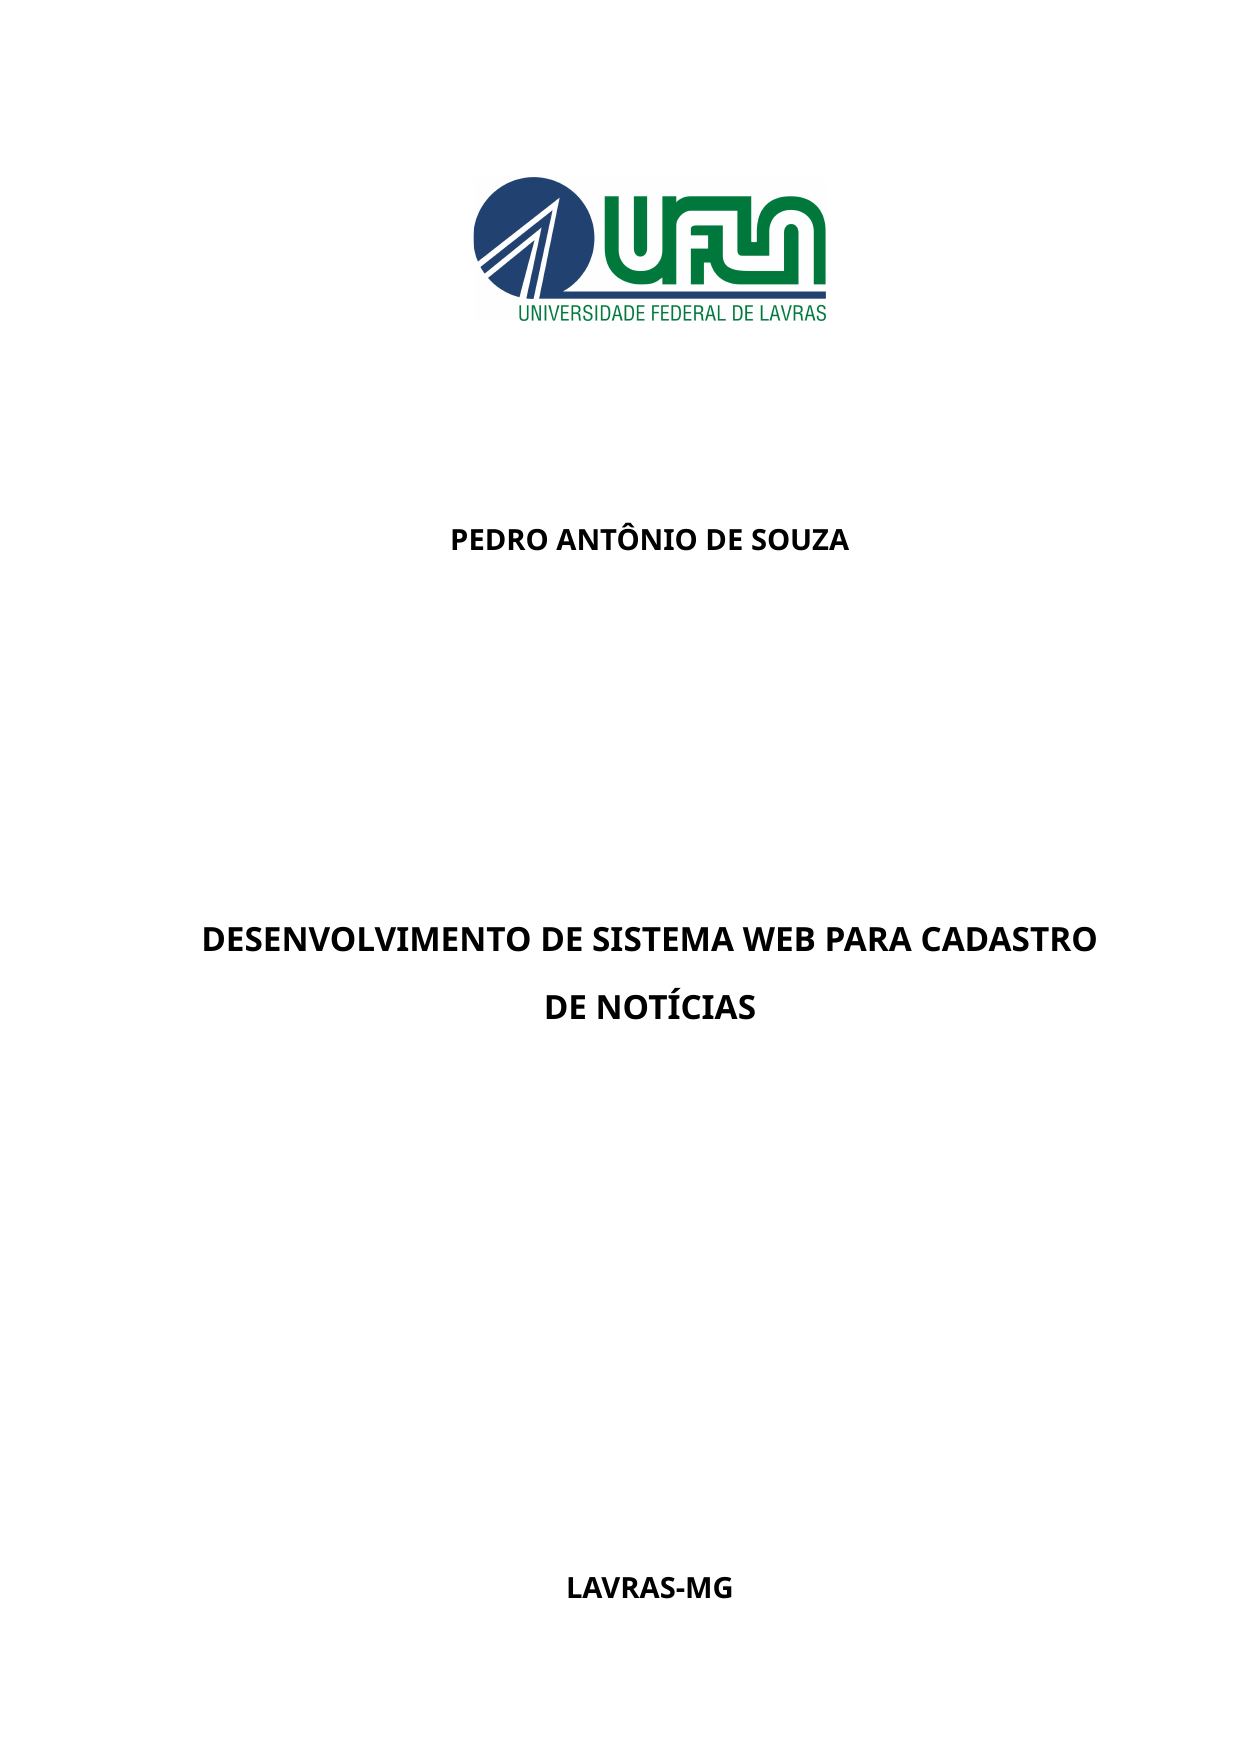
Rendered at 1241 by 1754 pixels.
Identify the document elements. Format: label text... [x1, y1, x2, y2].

picture [473, 177, 826, 321]
text PEDRO ANTÔNIO DE SOUZA [177, 519, 1122, 558]
text LAVRAS-MG [177, 1568, 1122, 1607]
text DESENVOLVIMENTO DE SISTEMA WEB PARA CADASTRO DE NOTÍCIAS [177, 916, 1122, 1029]
